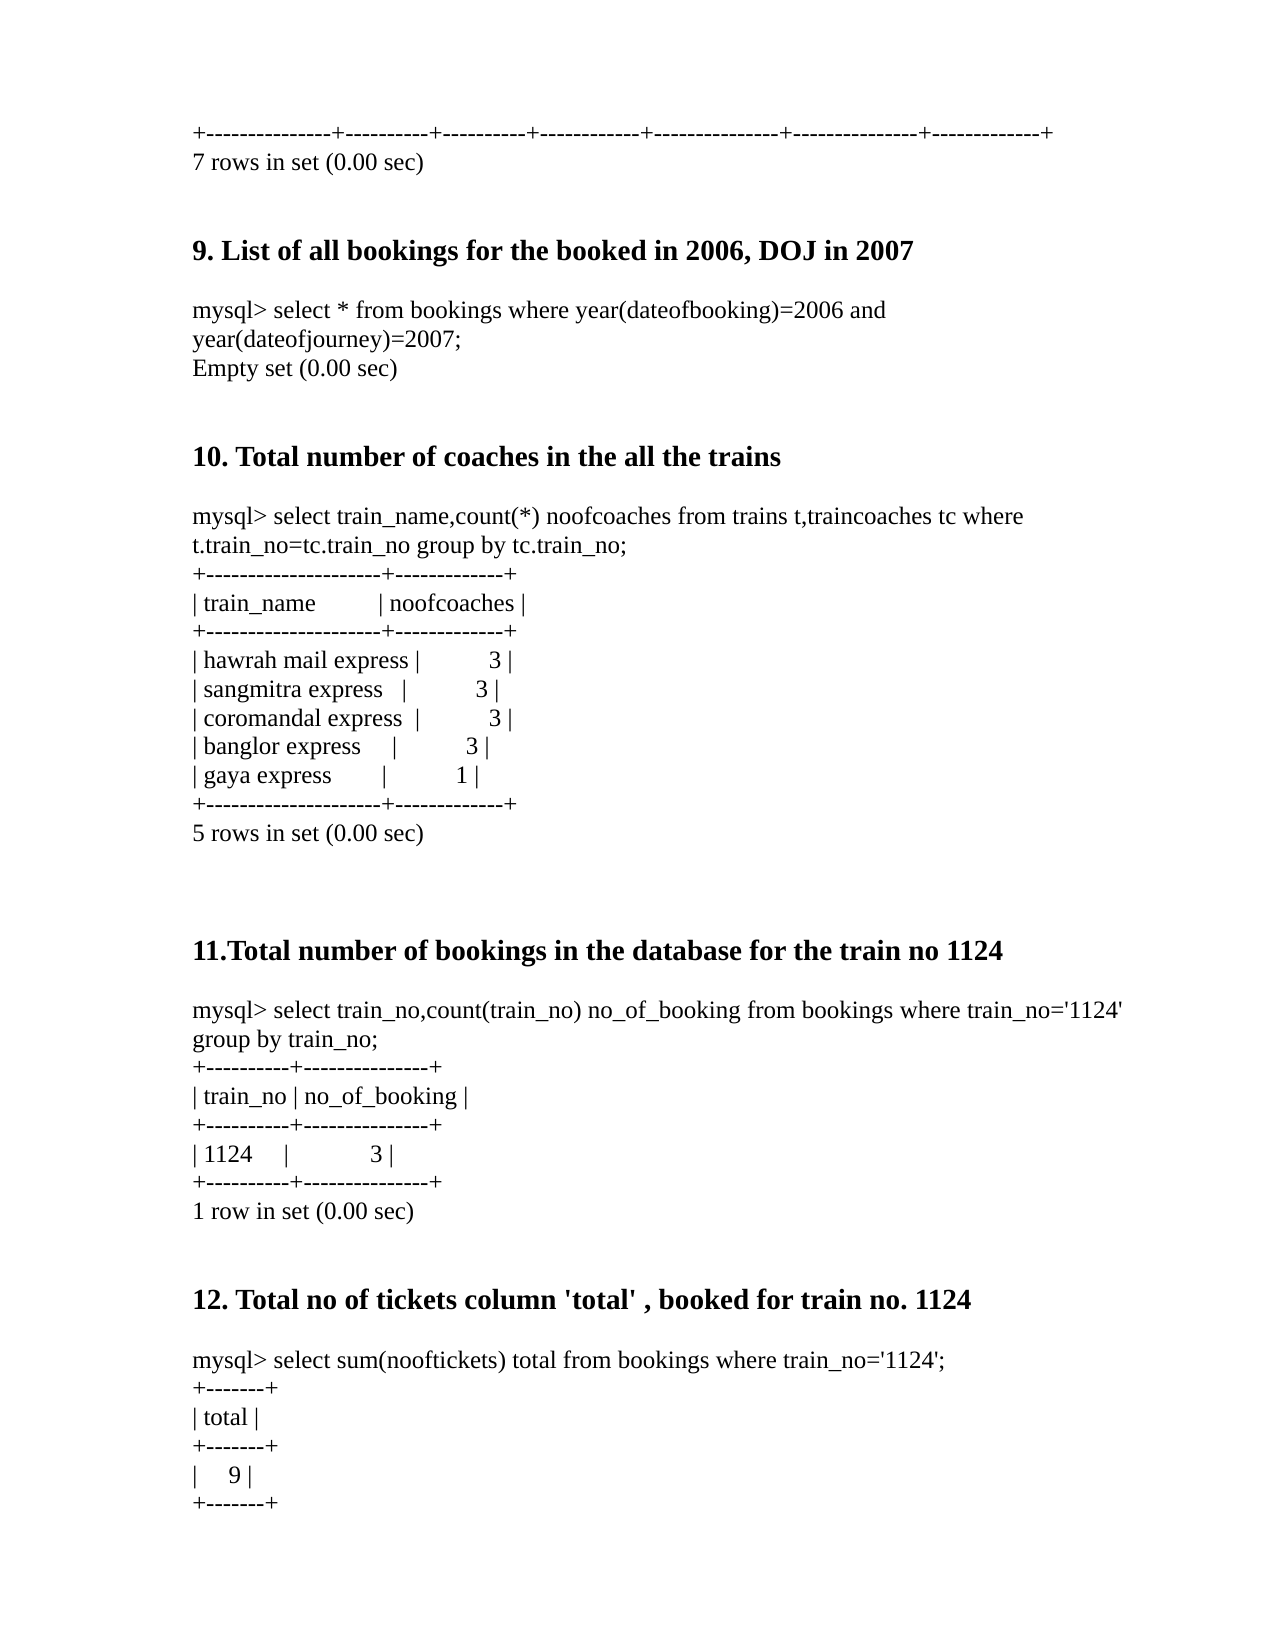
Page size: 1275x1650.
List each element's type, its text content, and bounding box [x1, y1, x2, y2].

text 7 rows in set (0.00 sec) [192, 147, 1157, 176]
text mysql> select train_no,count(train_no) no_of_booking from bookings where train_no='1124' group by train_no; [192, 995, 1157, 1052]
text | train_no | no_of_booking | [192, 1081, 1157, 1110]
text +-------+ [192, 1431, 1157, 1460]
text mysql> select * from bookings where year(dateofbooking)=2006 and year(dateofjourney)=2007; [192, 295, 1157, 353]
text 5 rows in set (0.00 sec) [192, 818, 1157, 846]
text | total | [192, 1402, 1157, 1431]
text | hawrah mail express | 3 | [192, 645, 1157, 674]
text | 9 | [192, 1460, 1157, 1488]
text +----------+---------------+ [192, 1052, 1157, 1081]
text mysql> select train_name,count(*) noofcoaches from trains t,traincoaches tc where t.train_no=tc.train_no group by tc.train_no; [192, 501, 1157, 559]
text | sangmitra express | 3 | [192, 674, 1157, 703]
text +---------------------+-------------+ [192, 559, 1157, 588]
text Empty set (0.00 sec) [192, 353, 1157, 382]
text 10. Total number of coaches in the all the trains [192, 439, 1157, 473]
text +---------------------+-------------+ [192, 616, 1157, 645]
text +-------+ [192, 1488, 1157, 1517]
text +---------------+----------+----------+------------+---------------+---------------+-------------+ [192, 118, 1157, 147]
text | banglor express | 3 | [192, 731, 1157, 760]
text +----------+---------------+ [192, 1167, 1157, 1196]
text 9. List of all bookings for the booked in 2006, DOJ in 2007 [192, 233, 1157, 267]
text | coromandal express | 3 | [192, 703, 1157, 731]
text 1 row in set (0.00 sec) [192, 1196, 1157, 1225]
text | gaya express | 1 | [192, 760, 1157, 789]
text +---------------------+-------------+ [192, 789, 1157, 818]
text | train_name | noofcoaches | [192, 588, 1157, 616]
text mysql> select sum(nooftickets) total from bookings where train_no='1124'; [192, 1345, 1157, 1373]
text +----------+---------------+ [192, 1110, 1157, 1139]
text | 1124 | 3 | [192, 1139, 1157, 1167]
text 12. Total no of tickets column 'total' , booked for train no. 1124 [192, 1282, 1157, 1316]
text +-------+ [192, 1373, 1157, 1402]
text 11.Total number of bookings in the database for the train no 1124 [192, 933, 1157, 966]
